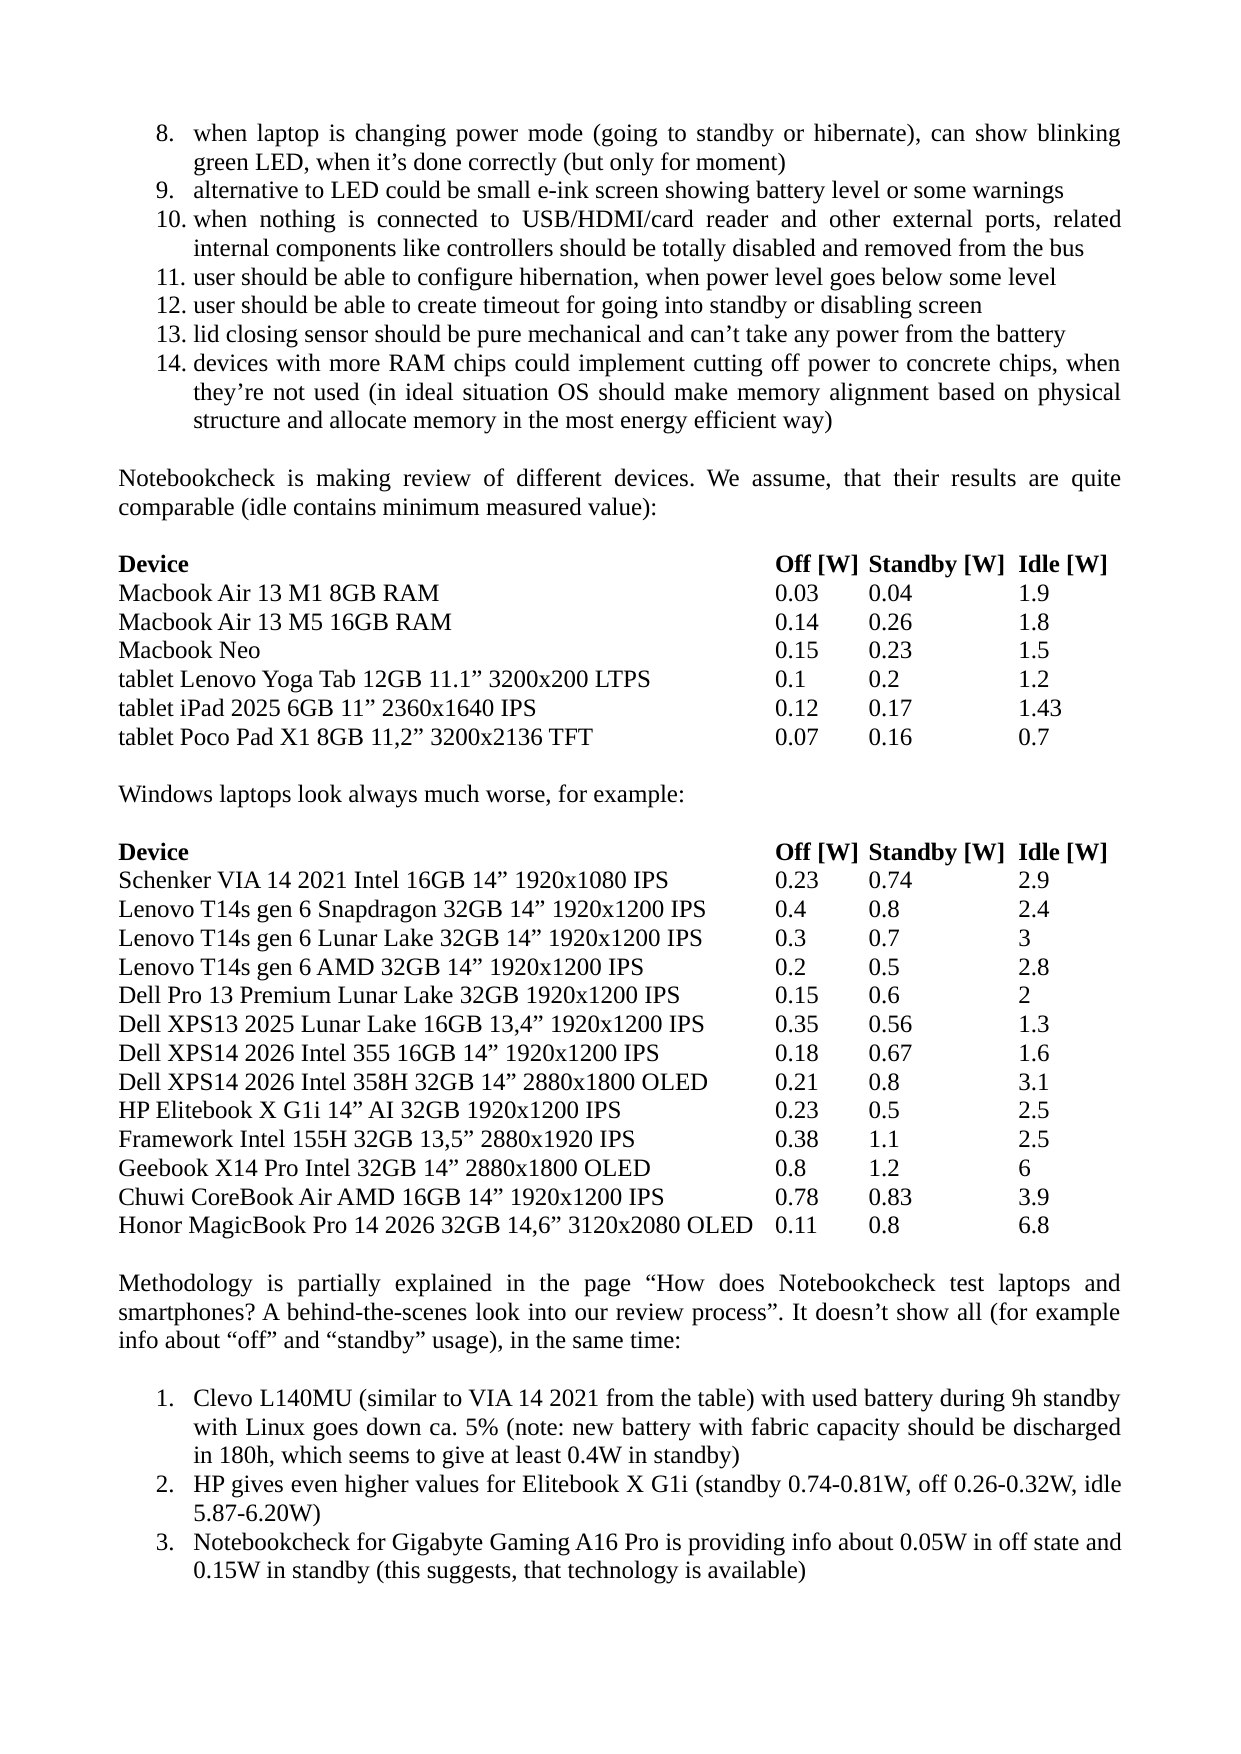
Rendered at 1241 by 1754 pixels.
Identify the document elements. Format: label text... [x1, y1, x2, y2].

table_cell 0.5 [868, 1096, 1018, 1124]
table_cell 3.1 [1018, 1067, 1121, 1096]
table_cell Dell Pro 13 Premium Lunar Lake 32GB 1920x1200 IPS [118, 981, 775, 1009]
table_cell Macbook Air 13 M5 16GB RAM [118, 607, 775, 636]
table_header Device [118, 549, 775, 578]
table_cell 1.6 [1018, 1038, 1121, 1067]
table_cell 0.83 [868, 1182, 1018, 1211]
table_cell Dell XPS14 2026 Intel 358H 32GB 14” 2880x1800 OLED [118, 1067, 775, 1096]
table_cell 0.8 [868, 1067, 1018, 1096]
table_cell 0.35 [775, 1009, 868, 1038]
table_cell Lenovo T14s gen 6 AMD 32GB 14” 1920x1200 IPS [118, 952, 775, 981]
text Windows laptops look always much worse, for example: [118, 779, 1122, 808]
table_cell 0.56 [868, 1009, 1018, 1038]
table_cell Macbook Air 13 M1 8GB RAM [118, 578, 775, 607]
table_header Idle [W] [1018, 837, 1121, 866]
table_header Off [W] [775, 549, 868, 578]
table_cell Framework Intel 155H 32GB 13,5” 2880x1920 IPS [118, 1124, 775, 1153]
table_cell 2.5 [1018, 1124, 1121, 1153]
table_cell 2.9 [1018, 866, 1121, 894]
text Methodology is partially explained in the page “How does Notebookcheck test laptops and smartphones? A behind-the-scenes look into our review process”. It doesn’t show all (for example info about “off” and “standby” usage), in the same time: [118, 1268, 1122, 1354]
table_cell 0.8 [775, 1153, 868, 1182]
table_cell 0.23 [775, 866, 868, 894]
table_cell 0.8 [868, 894, 1018, 923]
table_cell 0.67 [868, 1038, 1018, 1067]
table_cell 0.78 [775, 1182, 868, 1211]
table_cell 0.1 [775, 664, 868, 693]
table_cell 2.4 [1018, 894, 1121, 923]
table_cell 0.18 [775, 1038, 868, 1067]
table_header Device [118, 837, 775, 866]
table_cell HP Elitebook X G1i 14” AI 32GB 1920x1200 IPS [118, 1096, 775, 1124]
table_cell 6.8 [1018, 1211, 1121, 1239]
table_cell 0.3 [775, 923, 868, 952]
table_cell 2.5 [1018, 1096, 1121, 1124]
table_cell 0.7 [1018, 722, 1121, 751]
text Notebookcheck is making review of different devices. We assume, that their results are quite comparable (idle contains minimum measured value): [118, 463, 1122, 521]
table_cell 3.9 [1018, 1182, 1121, 1211]
table_cell 0.11 [775, 1211, 868, 1239]
table_cell 0.26 [868, 607, 1018, 636]
table_cell 0.38 [775, 1124, 868, 1153]
table_cell 0.23 [775, 1096, 868, 1124]
table_cell 0.04 [868, 578, 1018, 607]
table_cell 1.43 [1018, 693, 1121, 722]
table_cell 0.15 [775, 981, 868, 1009]
list HP gives even higher values for Elitebook X G1i (standby 0.74-0.81W, off 0.26-0.32W, idle 5.87-6.20W) [156, 1469, 1122, 1527]
table_cell 0.07 [775, 722, 868, 751]
table_cell 0.12 [775, 693, 868, 722]
table_cell tablet Lenovo Yoga Tab 12GB 11.1” 3200x200 LTPS [118, 664, 775, 693]
table_cell Dell XPS14 2026 Intel 355 16GB 14” 1920x1200 IPS [118, 1038, 775, 1067]
list Notebookcheck for Gigabyte Gaming A16 Pro is providing info about 0.05W in off state and 0.15W in standby (this suggests, that technology is available) [156, 1527, 1122, 1584]
table_header Off [W] [775, 837, 868, 866]
table_cell 0.5 [868, 952, 1018, 981]
table_cell 0.8 [868, 1211, 1018, 1239]
table_cell Schenker VIA 14 2021 Intel 16GB 14” 1920x1080 IPS [118, 866, 775, 894]
list user should be able to create timeout for going into standby or disabling screen [156, 291, 1122, 319]
table_cell 1.9 [1018, 578, 1121, 607]
list devices with more RAM chips could implement cutting off power to concrete chips, when they’re not used (in ideal situation OS should make memory alignment based on physical structure and allocate memory in the most energy efficient way) [156, 348, 1122, 434]
table_cell 0.15 [775, 636, 868, 664]
table_cell 1.5 [1018, 636, 1121, 664]
table_cell Chuwi CoreBook Air AMD 16GB 14” 1920x1200 IPS [118, 1182, 775, 1211]
list lid closing sensor should be pure mechanical and can’t take any power from the battery [156, 319, 1122, 348]
table_cell 0.2 [868, 664, 1018, 693]
table_cell 2.8 [1018, 952, 1121, 981]
table_cell 0.23 [868, 636, 1018, 664]
table_cell 6 [1018, 1153, 1121, 1182]
list when laptop is changing power mode (going to standby or hibernate), can show blinking green LED, when it’s done correctly (but only for moment) [156, 118, 1122, 176]
table_cell 1.2 [1018, 664, 1121, 693]
table_cell 0.7 [868, 923, 1018, 952]
table_cell 0.16 [868, 722, 1018, 751]
table_cell Honor MagicBook Pro 14 2026 32GB 14,6” 3120x2080 OLED [118, 1211, 775, 1239]
list when nothing is connected to USB/HDMI/card reader and other external ports, related internal components like controllers should be totally disabled and removed from the bus [156, 204, 1122, 262]
table_cell 3 [1018, 923, 1121, 952]
table_cell 2 [1018, 981, 1121, 1009]
table_cell 1.1 [868, 1124, 1018, 1153]
list Clevo L140MU (similar to VIA 14 2021 from the table) with used battery during 9h standby with Linux goes down ca. 5% (note: new battery with fabric capacity should be discharged in 180h, which seems to give at least 0.4W in standby) [156, 1383, 1122, 1469]
table_cell 1.8 [1018, 607, 1121, 636]
list alternative to LED could be small e-ink screen showing battery level or some warnings [156, 176, 1122, 204]
table_cell Dell XPS13 2025 Lunar Lake 16GB 13,4” 1920x1200 IPS [118, 1009, 775, 1038]
table_cell Lenovo T14s gen 6 Lunar Lake 32GB 14” 1920x1200 IPS [118, 923, 775, 952]
table_cell 0.21 [775, 1067, 868, 1096]
table_cell 0.6 [868, 981, 1018, 1009]
table_header Idle [W] [1018, 549, 1121, 578]
table_cell 1.2 [868, 1153, 1018, 1182]
table_cell 0.03 [775, 578, 868, 607]
table_cell Lenovo T14s gen 6 Snapdragon 32GB 14” 1920x1200 IPS [118, 894, 775, 923]
table_cell 0.2 [775, 952, 868, 981]
table_cell tablet Poco Pad X1 8GB 11,2” 3200x2136 TFT [118, 722, 775, 751]
table_header Standby [W] [868, 549, 1018, 578]
table_cell Macbook Neo [118, 636, 775, 664]
table_cell 0.74 [868, 866, 1018, 894]
table_cell 1.3 [1018, 1009, 1121, 1038]
table_cell 0.14 [775, 607, 868, 636]
table_cell Geebook X14 Pro Intel 32GB 14” 2880x1800 OLED [118, 1153, 775, 1182]
table_header Standby [W] [868, 837, 1018, 866]
table_cell 0.17 [868, 693, 1018, 722]
table_cell tablet iPad 2025 6GB 11” 2360x1640 IPS [118, 693, 775, 722]
table_cell 0.4 [775, 894, 868, 923]
list user should be able to configure hibernation, when power level goes below some level [156, 262, 1122, 291]
